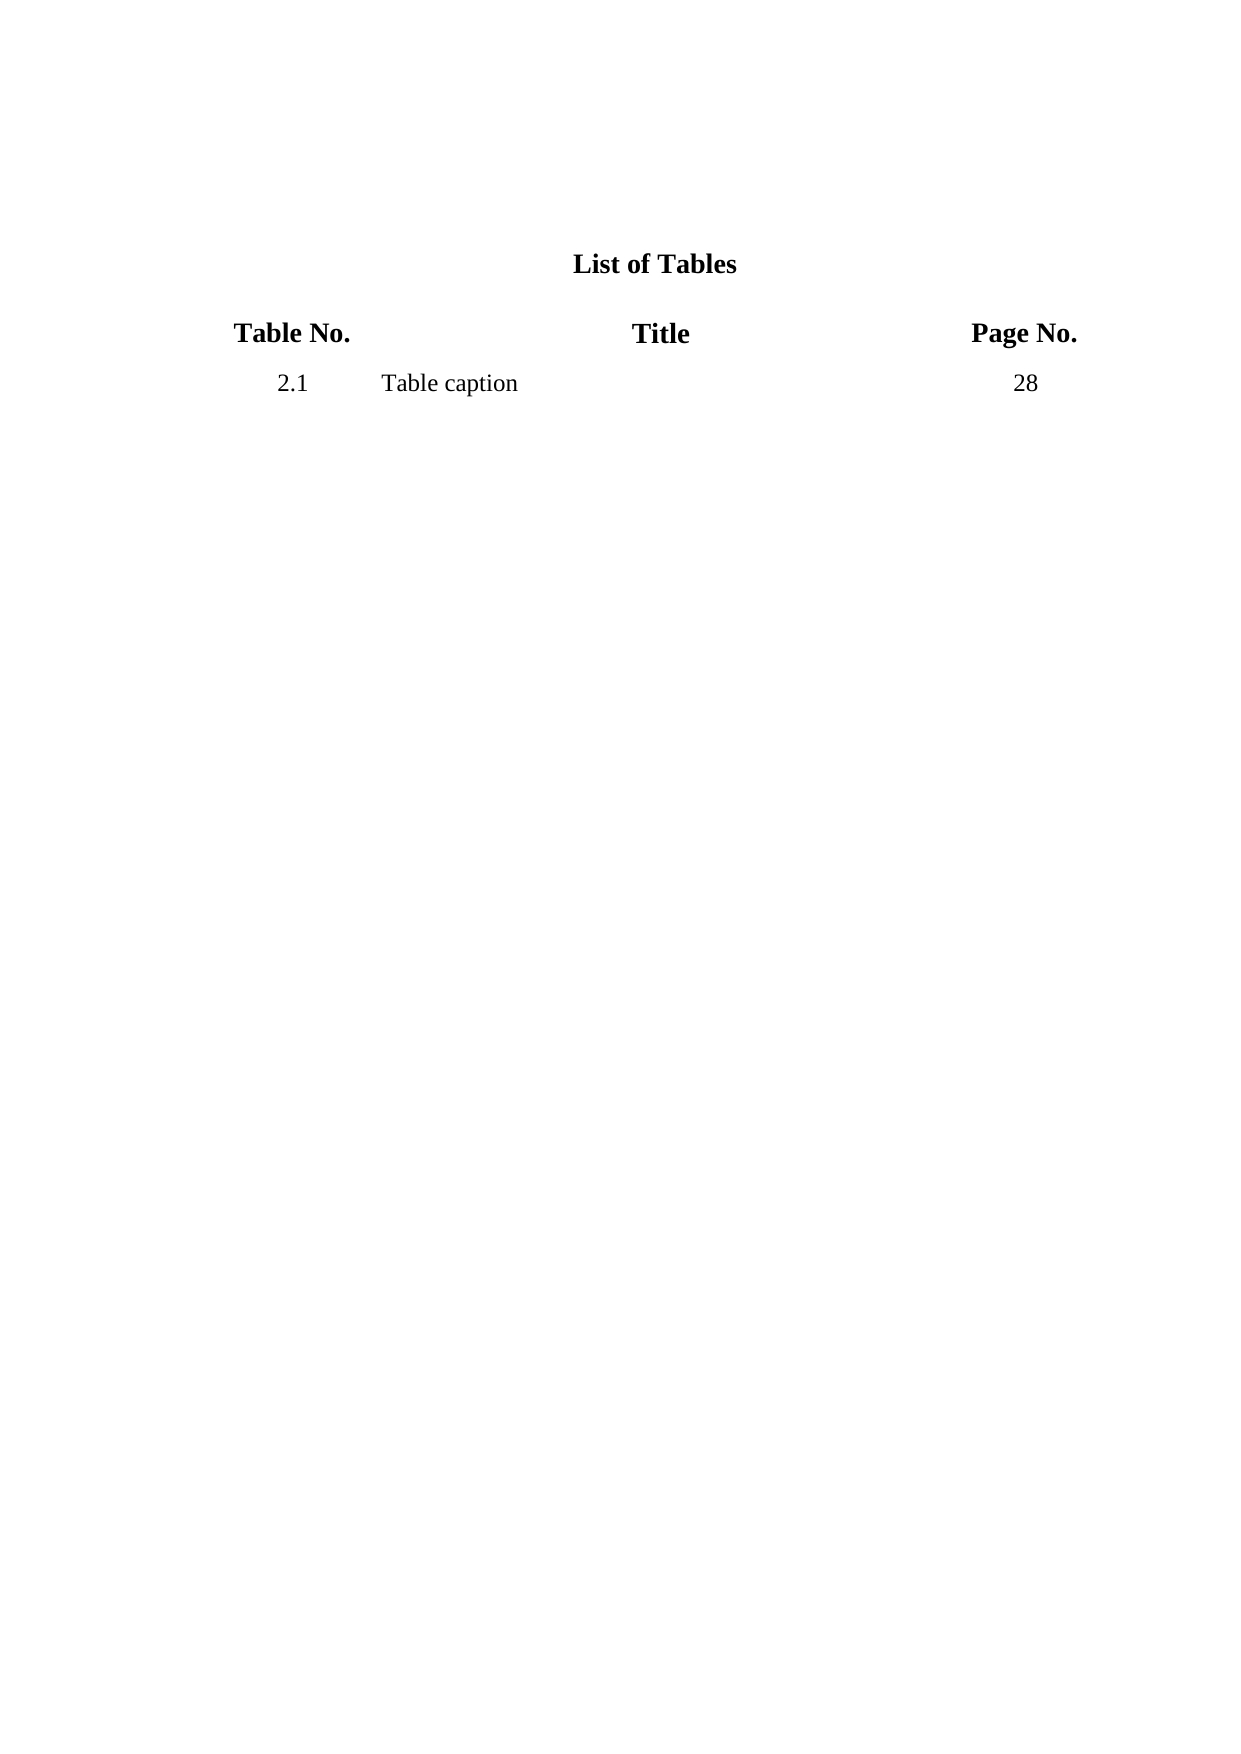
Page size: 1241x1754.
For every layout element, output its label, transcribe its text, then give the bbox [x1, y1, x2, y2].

text 2.1 Table caption [277, 368, 938, 396]
text 28 [1013, 368, 1090, 396]
text Page No. [971, 317, 1090, 349]
text List of Tables [573, 247, 1090, 280]
text Title [631, 317, 690, 350]
text Table No. [233, 317, 556, 349]
